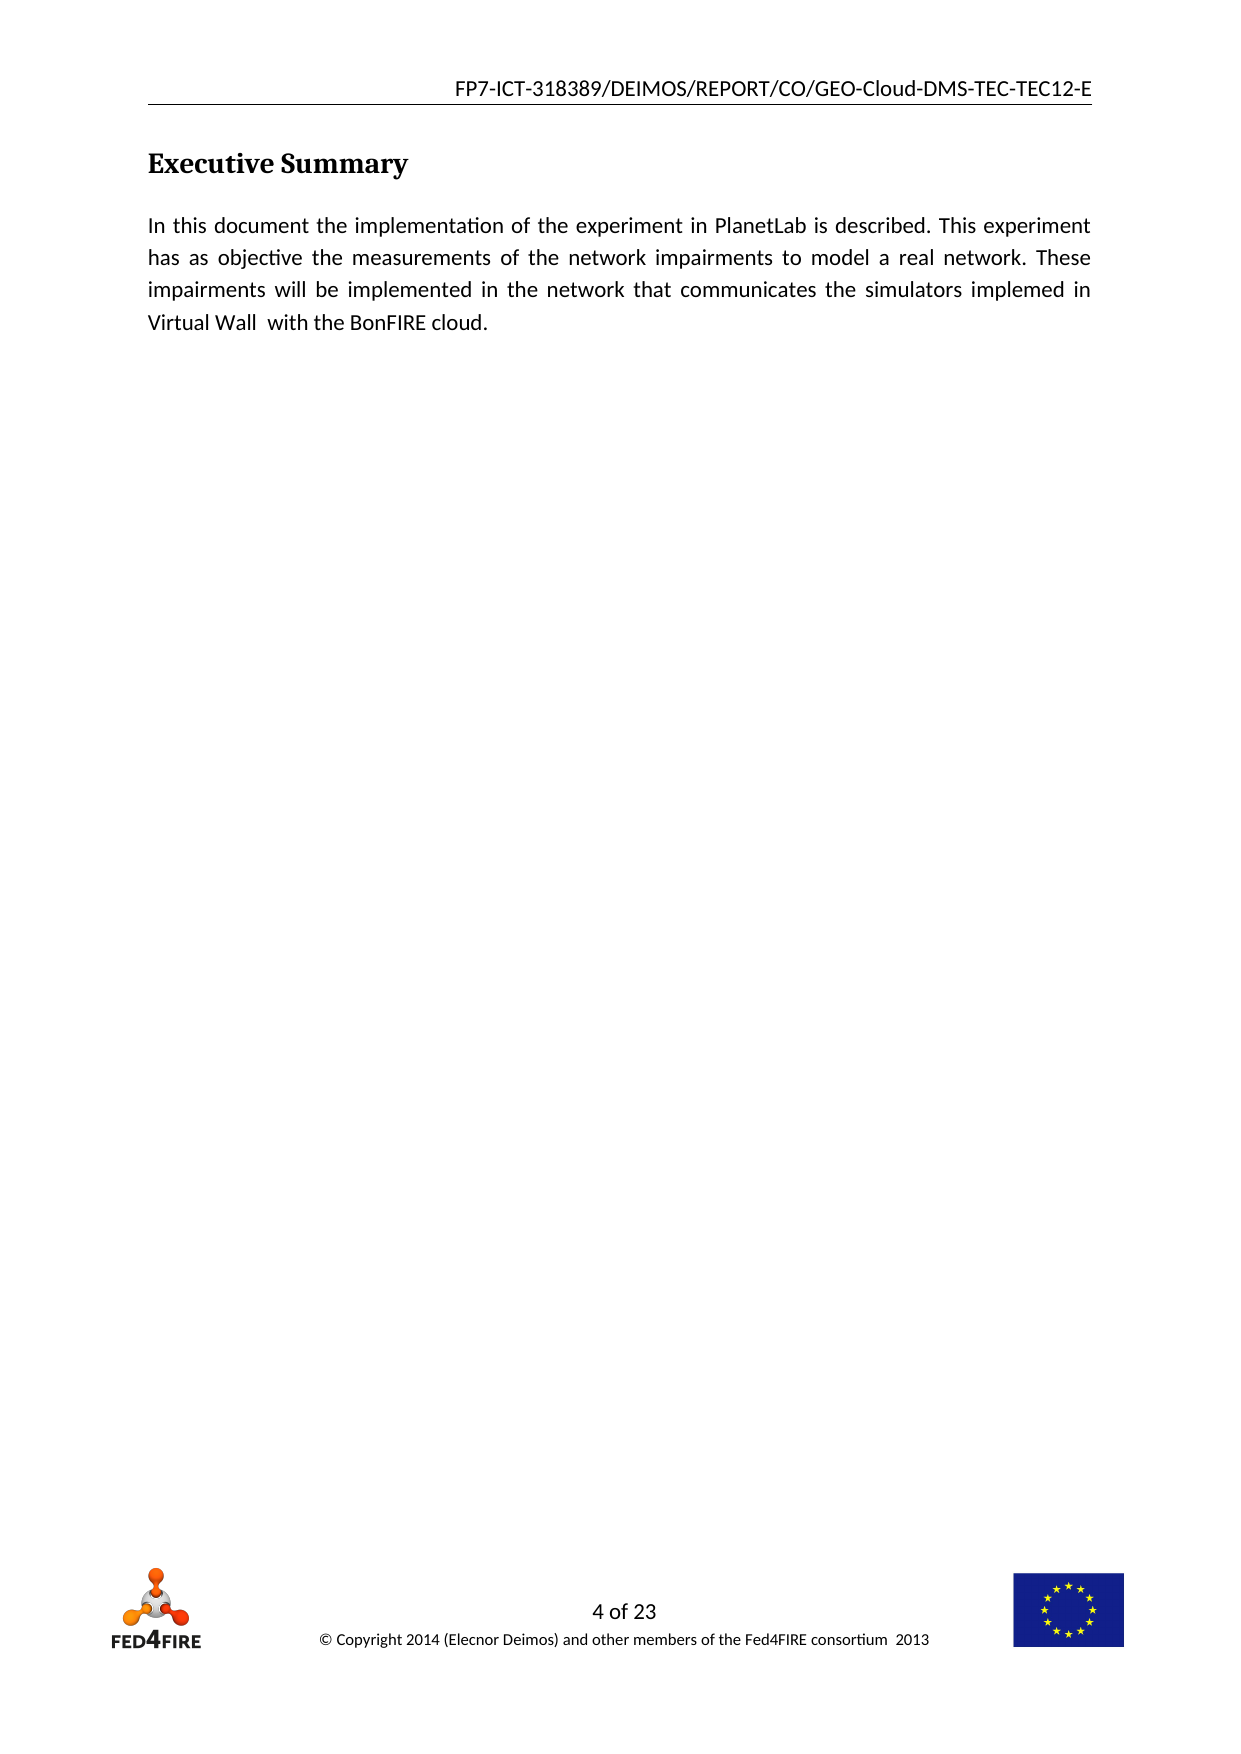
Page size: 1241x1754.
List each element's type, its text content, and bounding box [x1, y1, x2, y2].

text Executive Summary [148, 148, 1092, 181]
text In this document the implementation of the experiment in PlanetLab is described. This experiment has as objective the measurements of the network impairments to model a real network. These impairments will be implemented in the network that communicates the simulators implemed in Virtual Wall with the BonFIRE cloud. [148, 211, 1092, 336]
